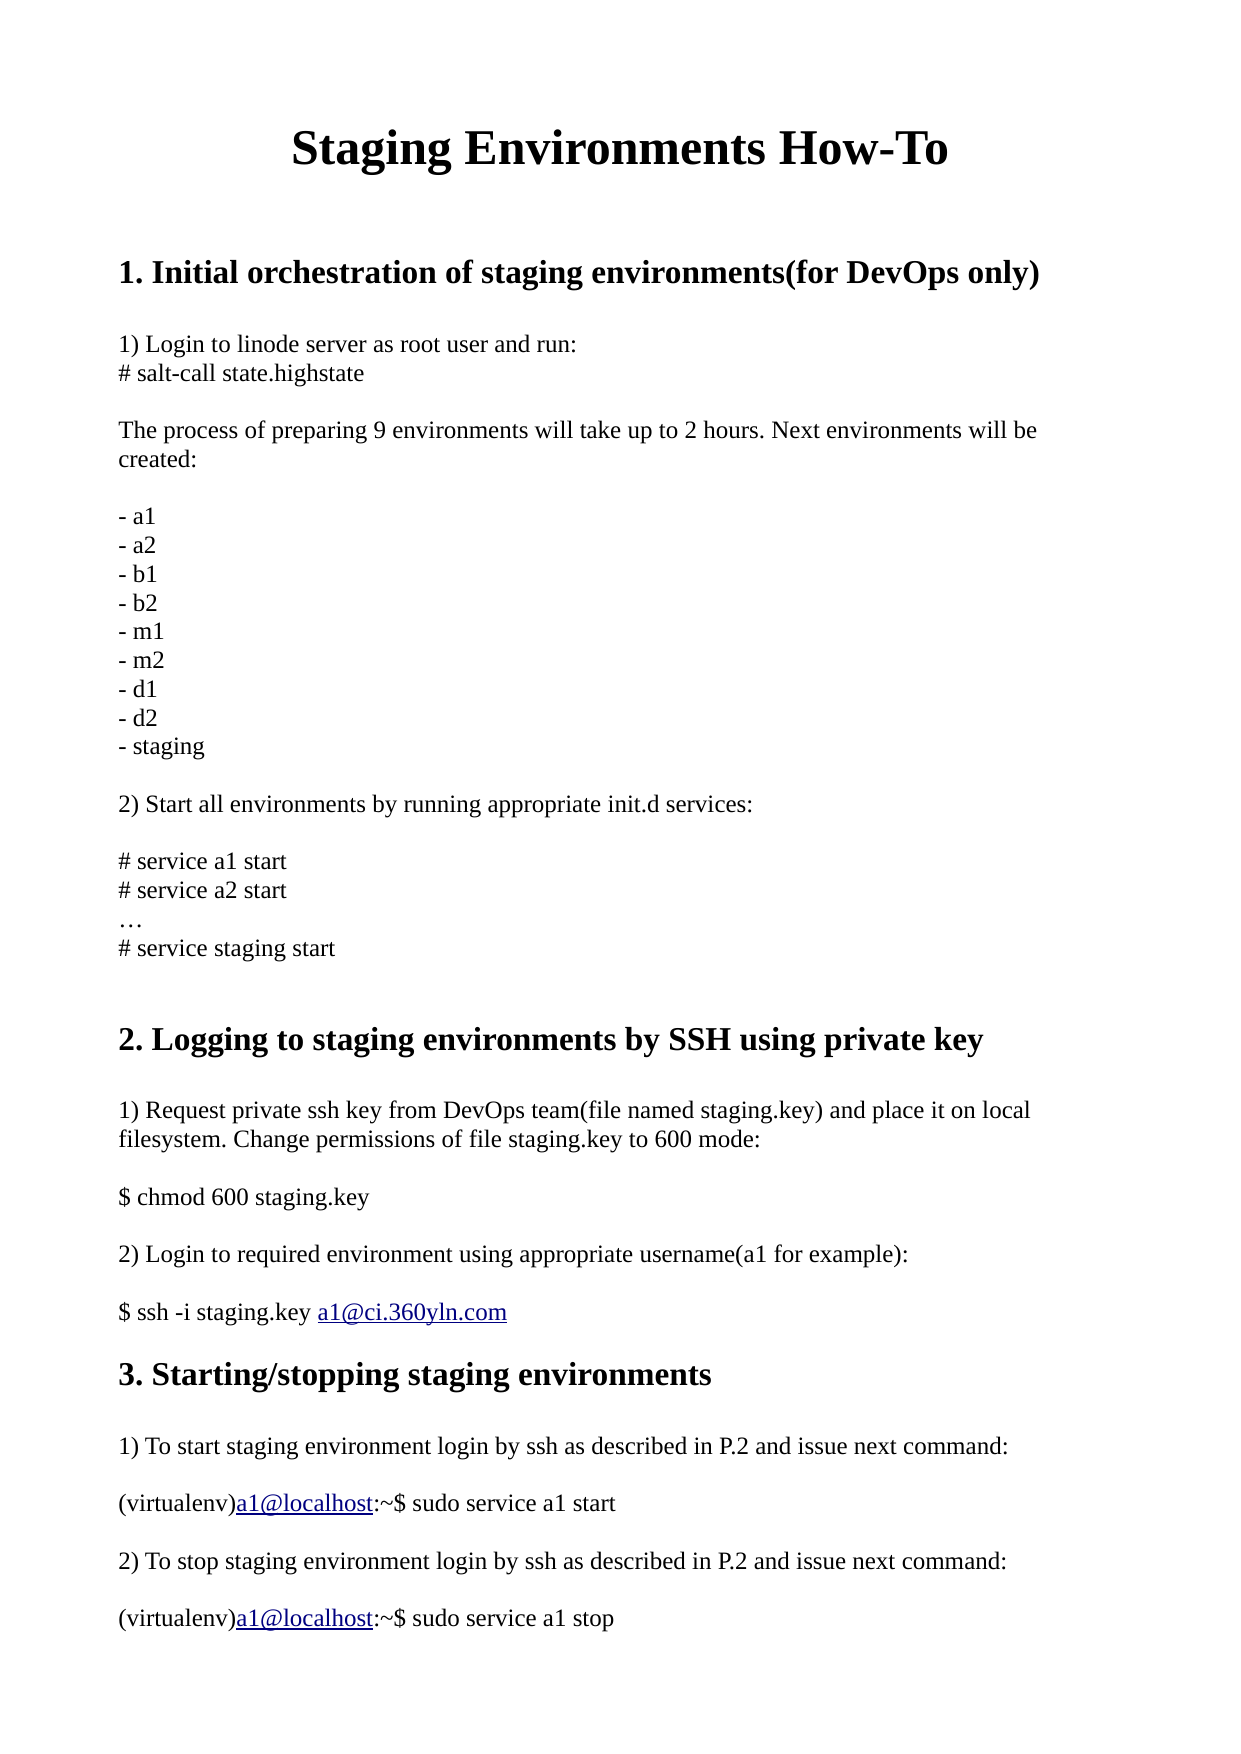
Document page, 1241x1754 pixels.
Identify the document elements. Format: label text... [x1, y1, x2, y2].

text $ ssh -i staging.key a1@ci.360yln.com [118, 1297, 1122, 1326]
text (virtualenv)a1@localhost:~$ sudo service a1 start [118, 1488, 1122, 1517]
text 2) Login to required environment using appropriate username(a1 for example): [118, 1239, 1122, 1268]
text - m2 [118, 645, 1122, 674]
text 1) Request private ssh key from DevOps team(file named staging.key) and place it on local filesystem. Change permissions of file staging.key to 600 mode: [118, 1096, 1122, 1153]
text $ chmod 600 staging.key [118, 1182, 1122, 1211]
text - a2 [118, 530, 1122, 559]
text # service a2 start [118, 875, 1122, 904]
text # service a1 start [118, 846, 1122, 875]
text 2. Logging to staging environments by SSH using private key [118, 1019, 1122, 1057]
text - b2 [118, 588, 1122, 616]
text 2) To stop staging environment login by ssh as described in P.2 and issue next command: [118, 1546, 1122, 1575]
text 1) Login to linode server as root user and run: [118, 329, 1122, 358]
text - staging [118, 731, 1122, 760]
text # service staging start [118, 933, 1122, 961]
text 1. Initial orchestration of staging environments(for DevOps only) [118, 252, 1122, 291]
text The process of preparing 9 environments will take up to 2 hours. Next environments will be created: [118, 415, 1122, 473]
text … [118, 904, 1122, 933]
text # salt-call state.highstate [118, 358, 1122, 386]
text (virtualenv)a1@localhost:~$ sudo service a1 stop [118, 1603, 1122, 1632]
text - d2 [118, 703, 1122, 731]
text - b1 [118, 559, 1122, 588]
text 3. Starting/stopping staging environments [118, 1354, 1122, 1393]
text Staging Environments How-To [118, 118, 1122, 176]
text 1) To start staging environment login by ssh as described in P.2 and issue next command: [118, 1431, 1122, 1460]
text - d1 [118, 674, 1122, 703]
text - a1 [118, 501, 1122, 530]
text 2) Start all environments by running appropriate init.d services: [118, 789, 1122, 818]
text - m1 [118, 616, 1122, 645]
